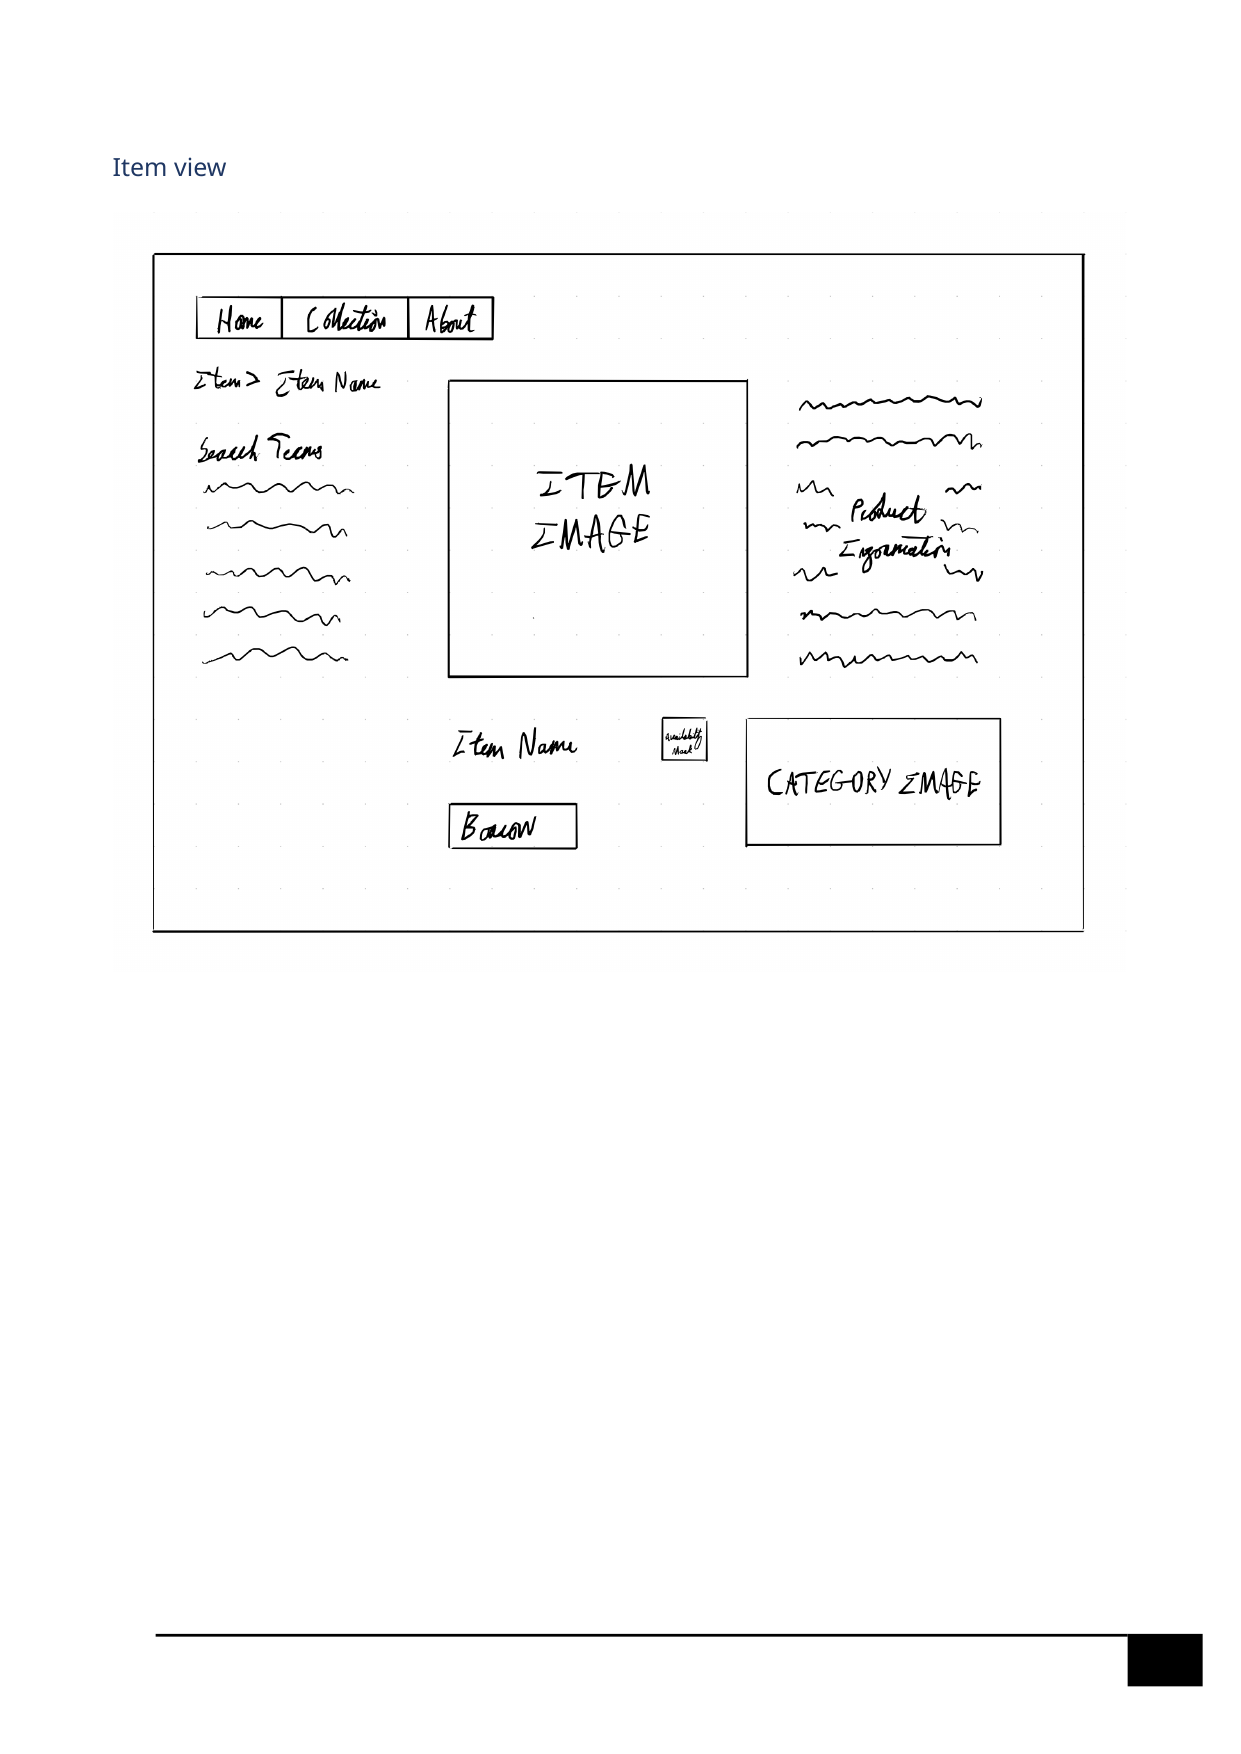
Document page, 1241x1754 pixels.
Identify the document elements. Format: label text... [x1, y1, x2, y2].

picture [112, 212, 1127, 972]
subtitle Item view [112, 150, 1128, 184]
